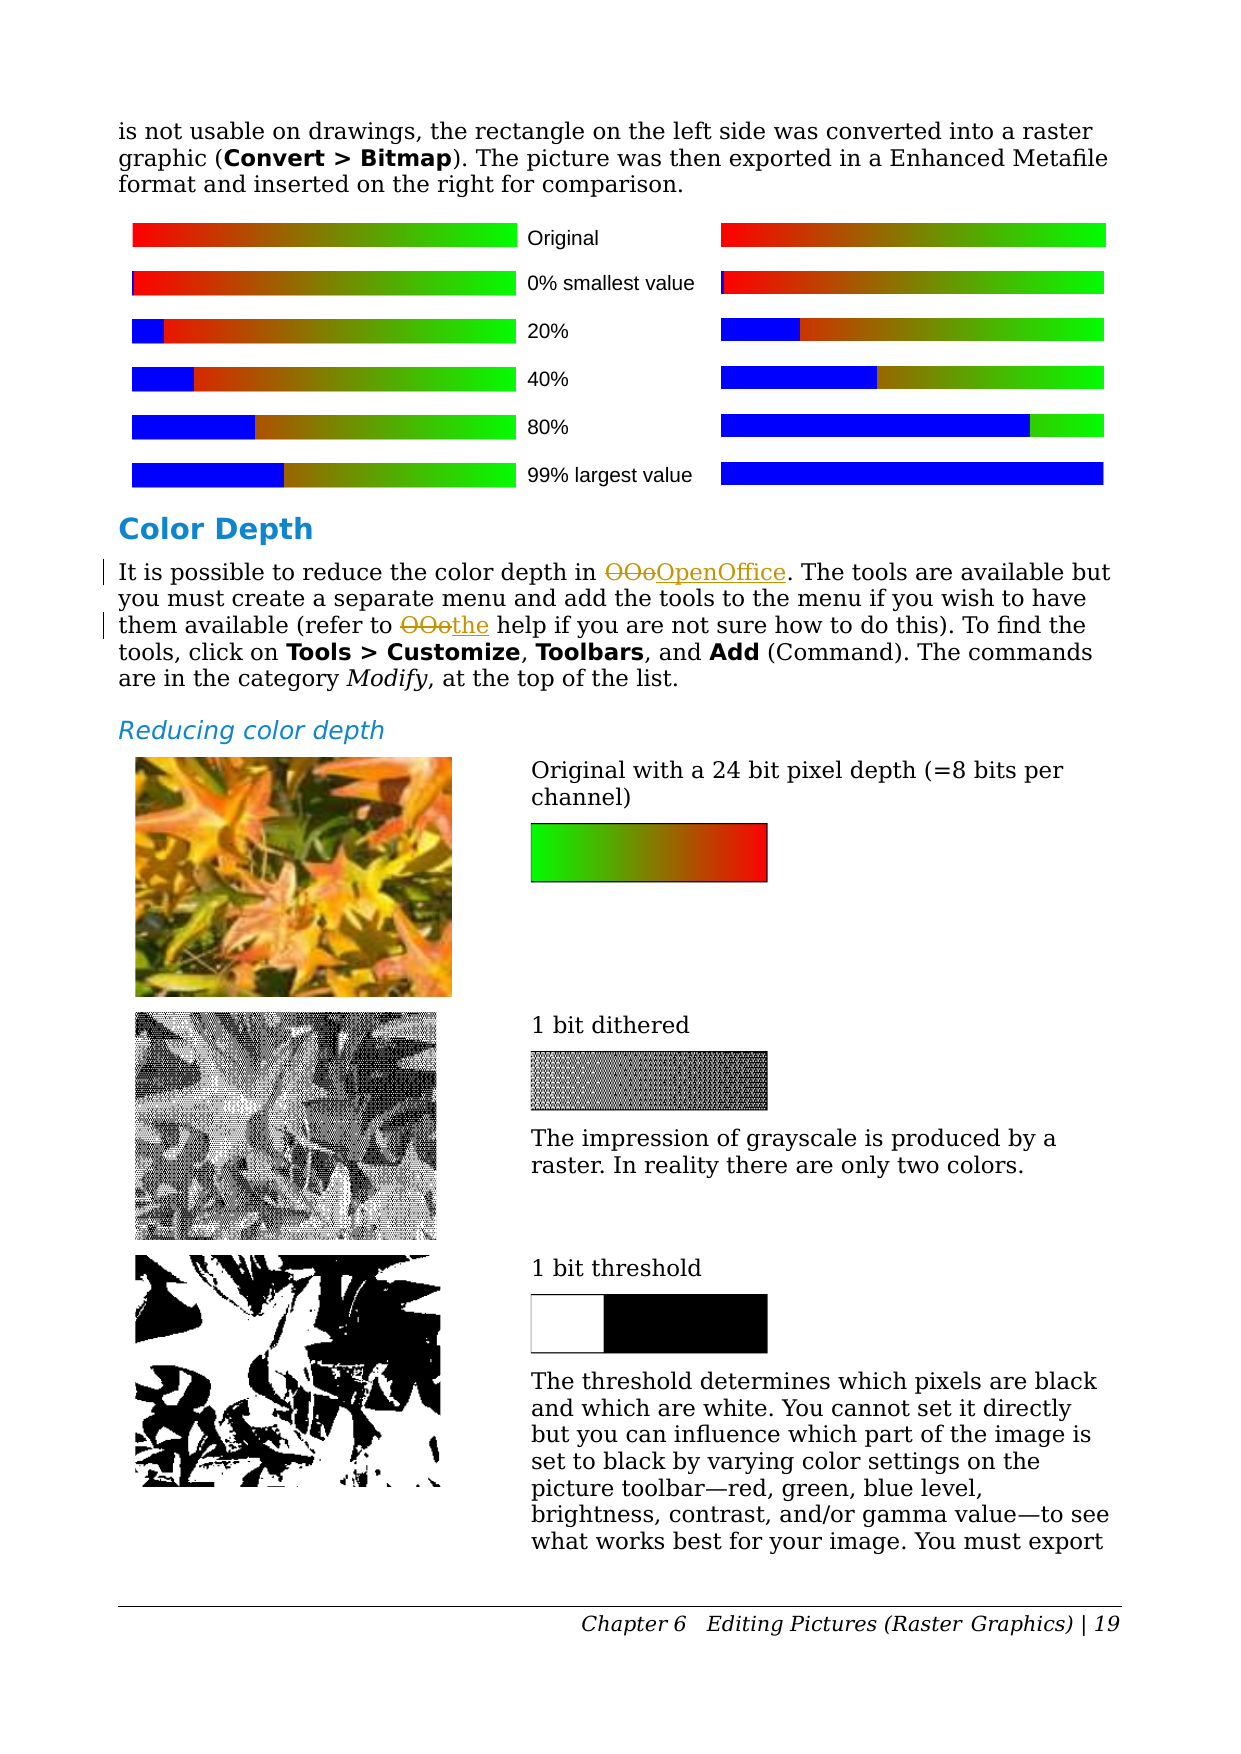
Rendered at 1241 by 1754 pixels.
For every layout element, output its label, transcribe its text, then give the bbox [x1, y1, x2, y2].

text is not usable on drawings, the rectangle on the left side was converted into a raster graphic (Convert > Bitmap). The picture was then exported in a Enhanced Metafile format and inserted on the right for comparison. [118, 118, 1122, 198]
table_cell 1 bit threshold The threshold determines which pixels are black and which are white. You cannot set it directly but you can influence which part of the image is set to black by varying color settings on the picture toolbar—red, green, blue level, brightness, contrast, and/or gamma value—to see what works best for your image. You must export [525, 1250, 1122, 1561]
picture [135, 1255, 441, 1487]
picture [135, 1012, 437, 1240]
table_header Original with a 24 bit pixel depth (=8 bits per channel) [525, 752, 1122, 1007]
table_cell 1 bit dithered The impression of grayscale is produced by a raster. In reality there are only two colors. [525, 1007, 1122, 1250]
picture [132, 319, 518, 344]
picture [530, 1051, 769, 1113]
picture [135, 757, 452, 997]
subtitle Reducing color depth [118, 716, 1122, 746]
picture [132, 463, 518, 488]
table_cell [117, 1007, 525, 1250]
picture [530, 1294, 769, 1356]
picture [132, 367, 518, 392]
subtitle Color Depth [118, 512, 1122, 546]
list It is possible to reduce the color depth in OpenOffice. The tools are available but you must create a separate menu and add the tools to the menu if you wish to have them available (refer to the help if you are not sure how to do this). To find the tools, click on Tools > Customize, Toolbars, and Add (Command). The commands are in the category Modify, at the top of the list. [118, 559, 1122, 692]
table_cell [117, 1250, 525, 1561]
table_header [117, 752, 525, 1007]
picture [132, 271, 518, 296]
picture [530, 823, 769, 885]
picture [132, 415, 518, 440]
